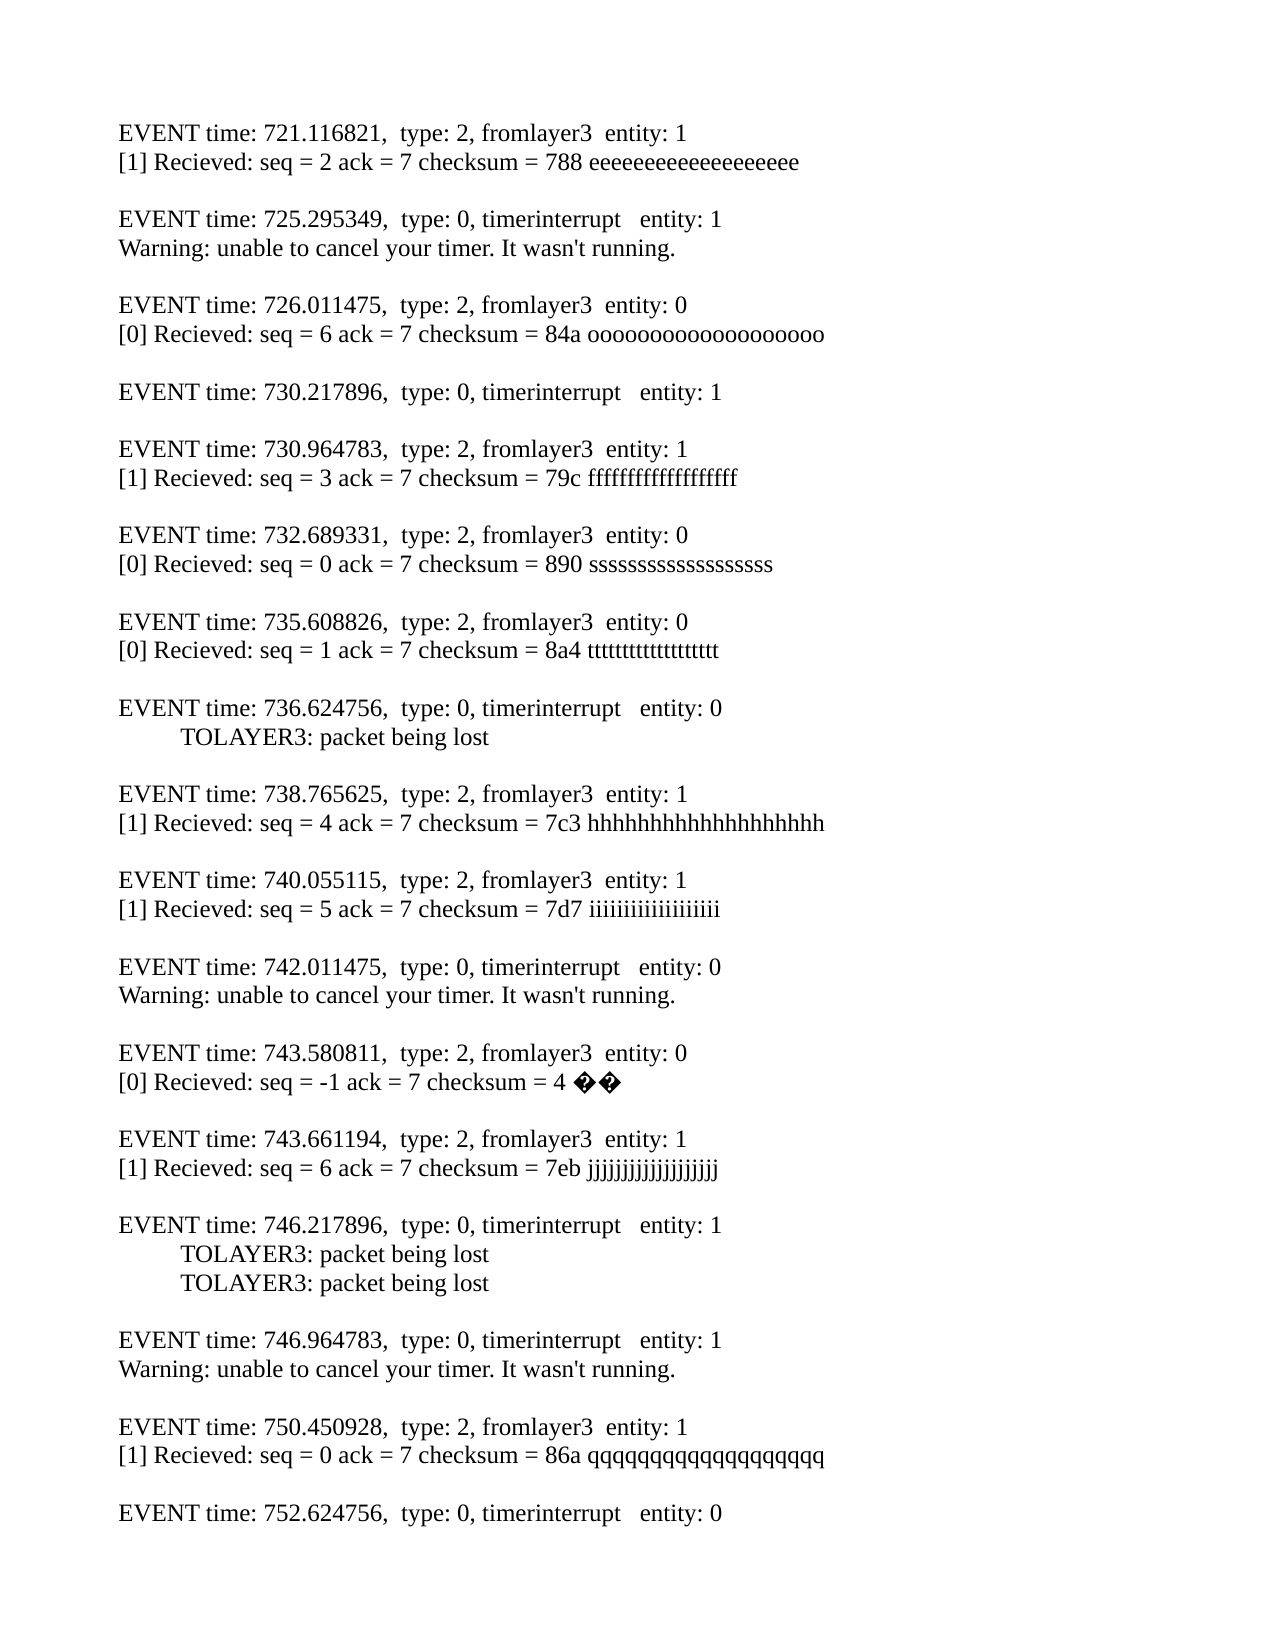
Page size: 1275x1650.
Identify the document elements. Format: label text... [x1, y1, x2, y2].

text EVENT time: 743.661194, type: 2, fromlayer3 entity: 1 [118, 1124, 1157, 1153]
text Warning: unable to cancel your timer. It wasn't running. [118, 1354, 1157, 1383]
text [1] Recieved: seq = 0 ack = 7 checksum = 86a qqqqqqqqqqqqqqqqqqq [118, 1441, 1157, 1469]
text EVENT time: 725.295349, type: 0, timerinterrupt entity: 1 [118, 204, 1157, 233]
text [0] Recieved: seq = -1 ack = 7 checksum = 4 �� [118, 1067, 1157, 1096]
text EVENT time: 732.689331, type: 2, fromlayer3 entity: 0 [118, 521, 1157, 549]
text [0] Recieved: seq = 1 ack = 7 checksum = 8a4 ttttttttttttttttttt [118, 636, 1157, 664]
text TOLAYER3: packet being lost [118, 1268, 1157, 1297]
text EVENT time: 752.624756, type: 0, timerinterrupt entity: 0 [118, 1498, 1157, 1527]
text Warning: unable to cancel your timer. It wasn't running. [118, 233, 1157, 262]
text EVENT time: 738.765625, type: 2, fromlayer3 entity: 1 [118, 779, 1157, 808]
text EVENT time: 740.055115, type: 2, fromlayer3 entity: 1 [118, 866, 1157, 894]
text TOLAYER3: packet being lost [118, 1239, 1157, 1268]
text EVENT time: 735.608826, type: 2, fromlayer3 entity: 0 [118, 607, 1157, 636]
text [1] Recieved: seq = 2 ack = 7 checksum = 788 eeeeeeeeeeeeeeeeeee [118, 147, 1157, 176]
text TOLAYER3: packet being lost [118, 722, 1157, 751]
text EVENT time: 743.580811, type: 2, fromlayer3 entity: 0 [118, 1038, 1157, 1067]
text EVENT time: 746.217896, type: 0, timerinterrupt entity: 1 [118, 1211, 1157, 1239]
text [1] Recieved: seq = 3 ack = 7 checksum = 79c fffffffffffffffffff [118, 463, 1157, 492]
text [1] Recieved: seq = 4 ack = 7 checksum = 7c3 hhhhhhhhhhhhhhhhhhh [118, 808, 1157, 837]
text [1] Recieved: seq = 6 ack = 7 checksum = 7eb jjjjjjjjjjjjjjjjjjj [118, 1153, 1157, 1182]
text [0] Recieved: seq = 6 ack = 7 checksum = 84a ooooooooooooooooooo [118, 319, 1157, 348]
text [1] Recieved: seq = 5 ack = 7 checksum = 7d7 iiiiiiiiiiiiiiiiiii [118, 894, 1157, 923]
text EVENT time: 730.217896, type: 0, timerinterrupt entity: 1 [118, 377, 1157, 406]
text EVENT time: 726.011475, type: 2, fromlayer3 entity: 0 [118, 291, 1157, 319]
text EVENT time: 750.450928, type: 2, fromlayer3 entity: 1 [118, 1412, 1157, 1441]
text EVENT time: 736.624756, type: 0, timerinterrupt entity: 0 [118, 693, 1157, 722]
text [0] Recieved: seq = 0 ack = 7 checksum = 890 sssssssssssssssssss [118, 549, 1157, 578]
text EVENT time: 730.964783, type: 2, fromlayer3 entity: 1 [118, 434, 1157, 463]
text EVENT time: 746.964783, type: 0, timerinterrupt entity: 1 [118, 1326, 1157, 1354]
text Warning: unable to cancel your timer. It wasn't running. [118, 981, 1157, 1009]
text EVENT time: 742.011475, type: 0, timerinterrupt entity: 0 [118, 952, 1157, 981]
text EVENT time: 721.116821, type: 2, fromlayer3 entity: 1 [118, 118, 1157, 147]
